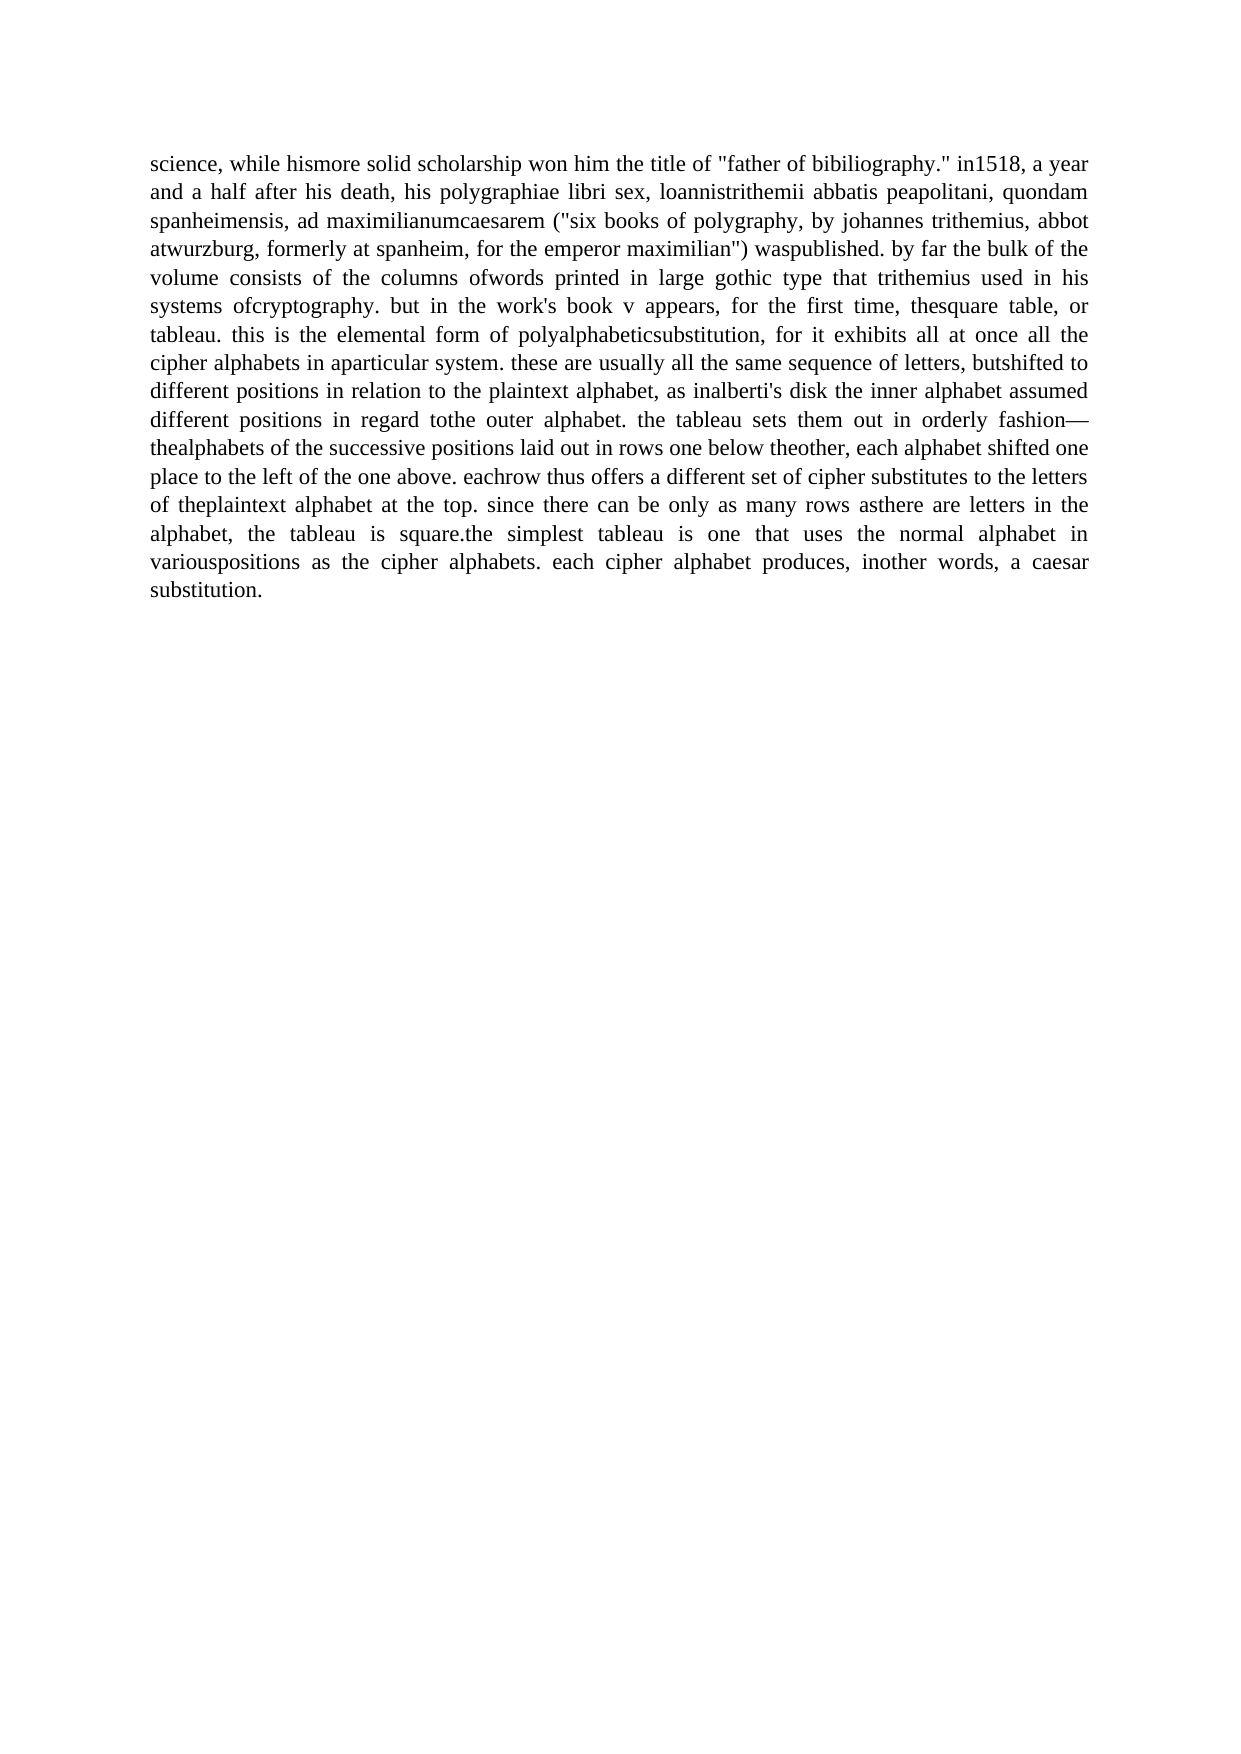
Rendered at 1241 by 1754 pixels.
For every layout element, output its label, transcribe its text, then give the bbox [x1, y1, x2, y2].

text science, while hismore solid scholarship won him the title of "father of bibiliography." in1518, a year and a half after his death, his polygraphiae libri sex, loannistrithemii abbatis peapolitani, quondam spanheimensis, ad maximilianumcaesarem ("six books of polygraphy, by johannes trithemius, abbot atwurzburg, formerly at spanheim, for the emperor maximilian") waspublished. by far the bulk of the volume consists of the columns ofwords printed in large gothic type that trithemius used in his systems ofcryptography. but in the work's book v appears, for the first time, thesquare table, or tableau. this is the elemental form of polyalphabeticsubstitution, for it exhibits all at once all the cipher alphabets in aparticular system. these are usually all the same sequence of letters, butshifted to different positions in relation to the plaintext alphabet, as inalberti's disk the inner alphabet assumed different positions in regard tothe outer alphabet. the tableau sets them out in orderly fashion—thealphabets of the successive positions laid out in rows one below theother, each alphabet shifted one place to the left of the one above. eachrow thus offers a different set of cipher substitutes to the letters of theplaintext alphabet at the top. since there can be only as many rows asthere are letters in the alphabet, the tableau is square.the simplest tableau is one that uses the normal alphabet in variouspositions as the cipher alphabets. each cipher alphabet produces, inother words, a caesar substitution. [150, 150, 1090, 603]
